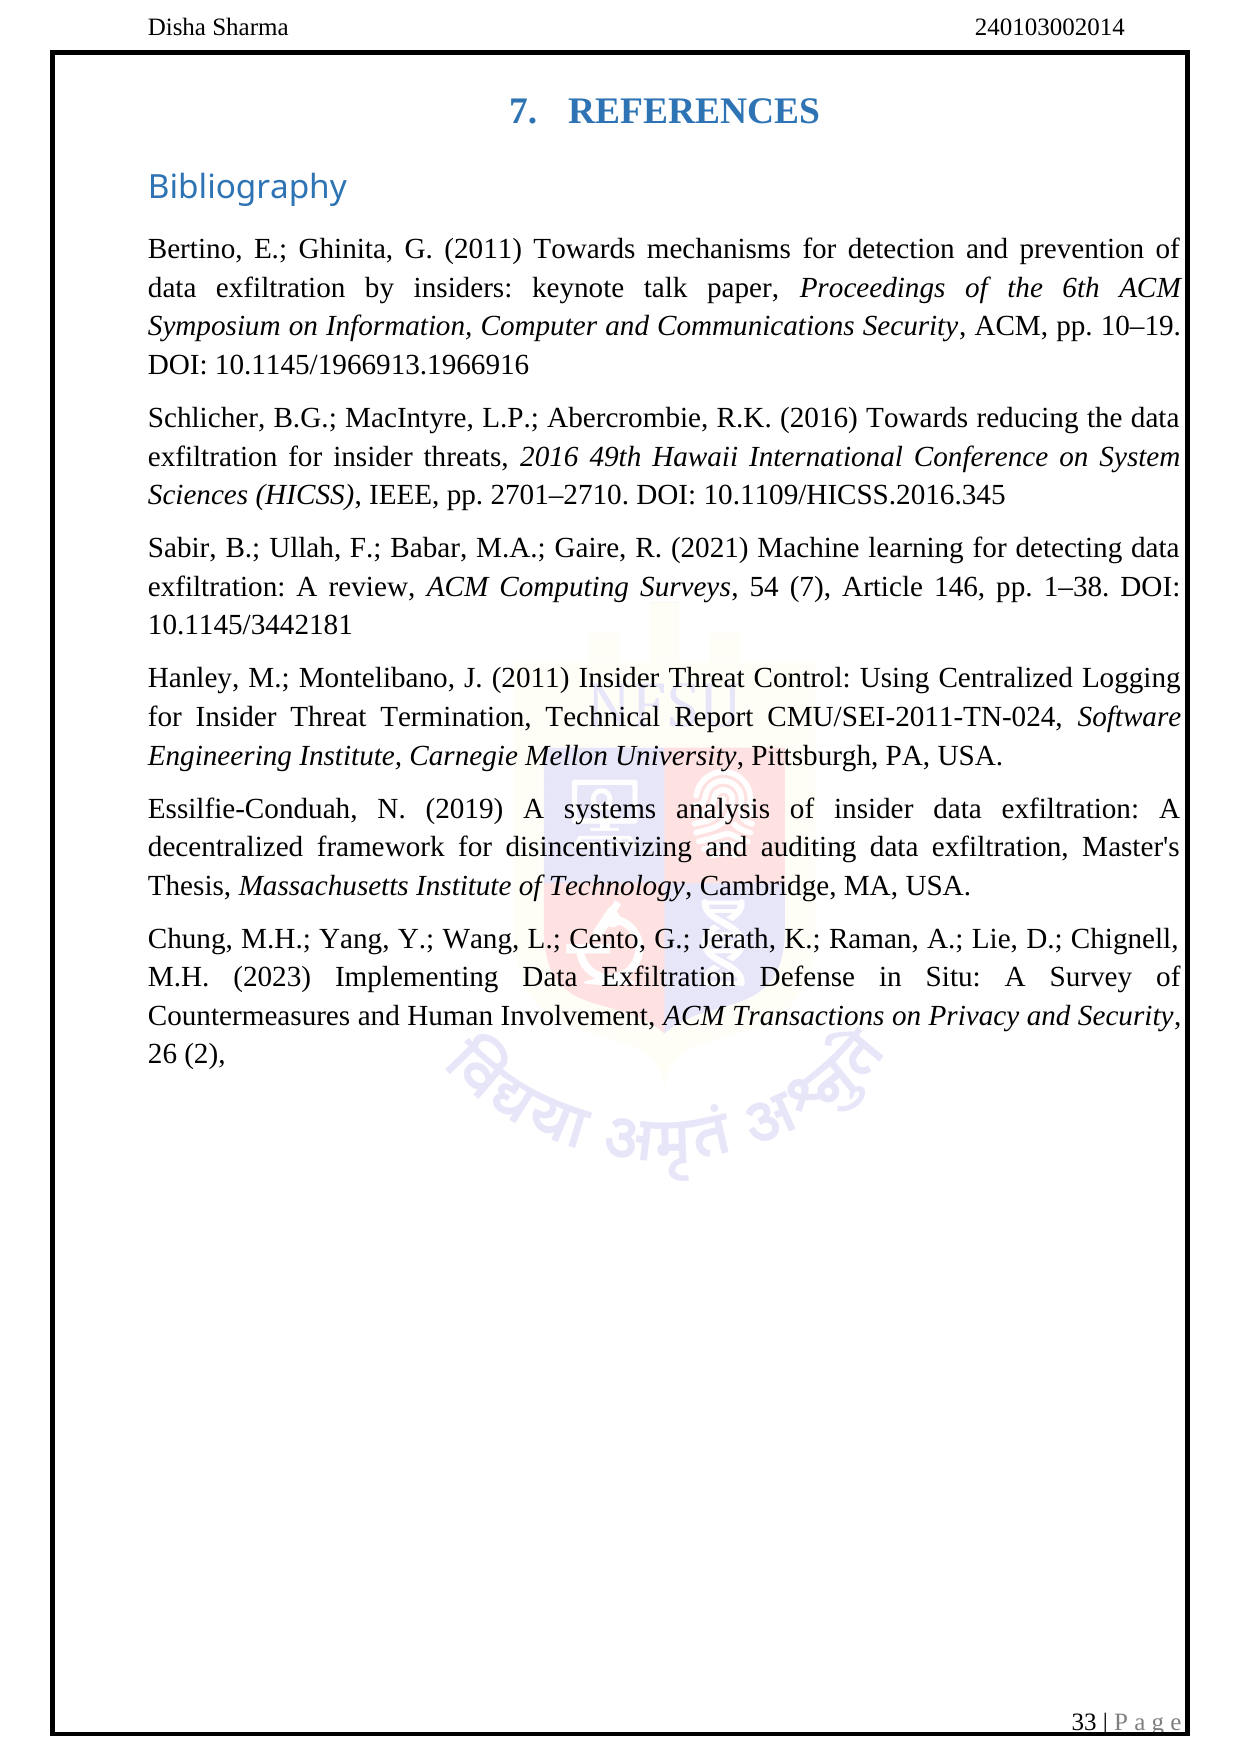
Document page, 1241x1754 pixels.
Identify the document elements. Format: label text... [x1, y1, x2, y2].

text Hanley, M.; Montelibano, J. (2011) Insider Threat Control: Using Centralized Logging for Insider Threat Termination, Technical Report CMU/SEI-2011-TN-024, Software Engineering Institute, Carnegie Mellon University, Pittsburgh, PA, USA. [148, 661, 1181, 771]
text Schlicher, B.G.; MacIntyre, L.P.; Abercrombie, R.K. (2016) Towards reducing the data exfiltration for insider threats, 2016 49th Hawaii International Conference on System Sciences (HICSS), IEEE, pp. 2701–2710. DOI: 10.1109/HICSS.2016.345 [148, 400, 1181, 511]
text Sabir, B.; Ullah, F.; Babar, M.A.; Gaire, R. (2021) Machine learning for detecting data exfiltration: A review, ACM Computing Surveys, 54 (7), Article 146, pp. 1–38. DOI: 10.1145/3442181 [148, 530, 1181, 641]
text Chung, M.H.; Yang, Y.; Wang, L.; Cento, G.; Jerath, K.; Raman, A.; Lie, D.; Chignell, M.H. (2023) Implementing Data Exfiltration Defense in Situ: A Survey of Countermeasures and Human Involvement, ACM Transactions on Privacy and Security, 26 (2), [148, 921, 1181, 1070]
text Essilfie-Conduah, N. (2019) A systems analysis of insider data exfiltration: A decentralized framework for disincentivizing and auditing data exfiltration, Master's Thesis, Massachusetts Institute of Technology, Cambridge, MA, USA. [148, 791, 1181, 901]
text Bertino, E.; Ghinita, G. (2011) Towards mechanisms for detection and prevention of data exfiltration by insiders: keynote talk paper, Proceedings of the 6th ACM Symposium on Information, Computer and Communications Security, ACM, pp. 10–19. DOI: 10.1145/1966913.1966916 [148, 231, 1181, 381]
subtitle Bibliography [148, 163, 1181, 209]
title REFERENCES [148, 89, 1181, 132]
